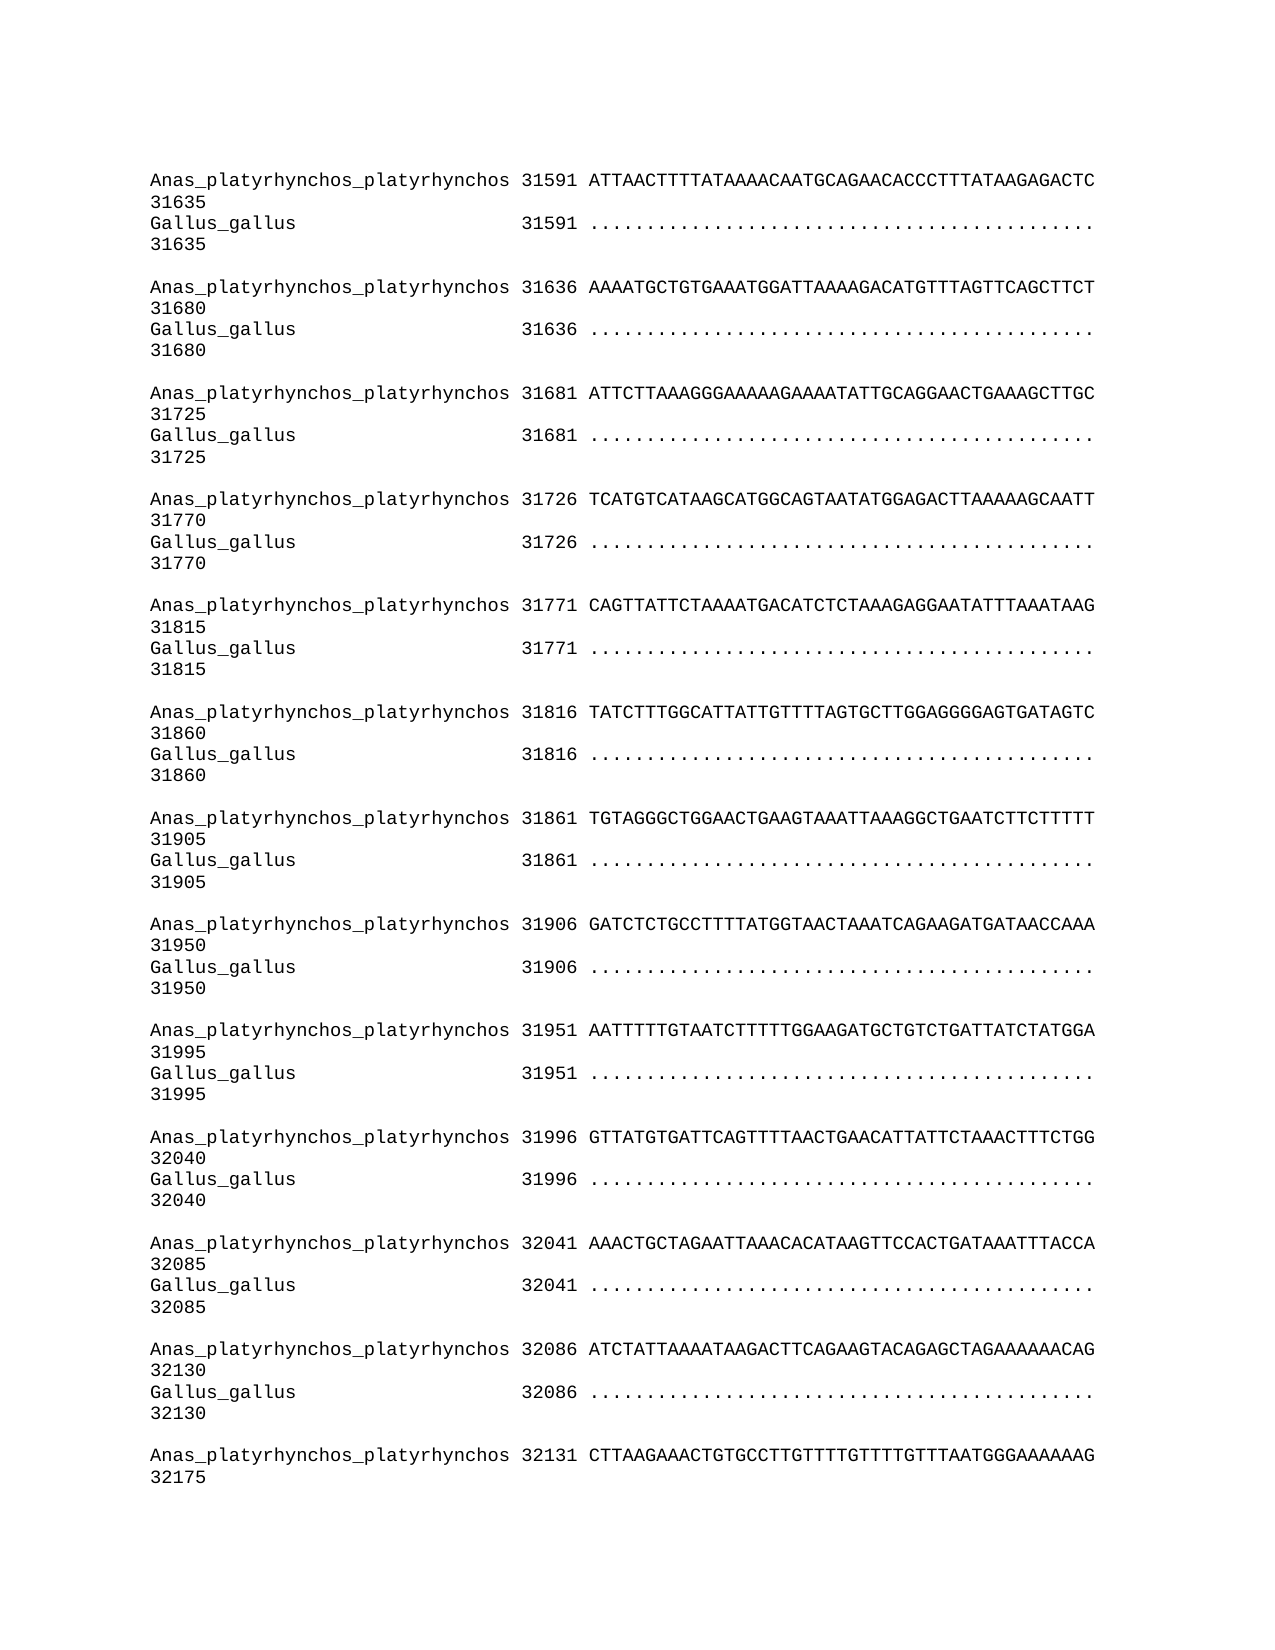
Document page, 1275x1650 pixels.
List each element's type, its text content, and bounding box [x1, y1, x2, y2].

text Gallus_gallus 31861 ............................................. 31905 [150, 851, 1125, 894]
text Gallus_gallus 31816 ............................................. 31860 [150, 745, 1125, 787]
text Anas_platyrhynchos_platyrhynchos 31726 TCATGTCATAAGCATGGCAGTAATATGGAGACTTAAAAAGCAATT 31770 [150, 490, 1125, 532]
text Gallus_gallus 31636 ............................................. 31680 [150, 320, 1125, 362]
text Anas_platyrhynchos_platyrhynchos 31591 ATTAACTTTTATAAAACAATGCAGAACACCCTTTATAAGAGACTC 31635 [150, 171, 1125, 214]
text Gallus_gallus 31906 ............................................. 31950 [150, 957, 1125, 1000]
text Anas_platyrhynchos_platyrhynchos 32131 CTTAAGAAACTGTGCCTTGTTTTGTTTTGTTTAATGGGAAAAAAG 32175 [150, 1446, 1125, 1489]
text Anas_platyrhynchos_platyrhynchos 31636 AAAATGCTGTGAAATGGATTAAAAGACATGTTTAGTTCAGCTTCT 31680 [150, 277, 1125, 320]
text Gallus_gallus 32086 ............................................. 32130 [150, 1382, 1125, 1425]
text Anas_platyrhynchos_platyrhynchos 31906 GATCTCTGCCTTTTATGGTAACTAAATCAGAAGATGATAACCAAA 31950 [150, 915, 1125, 957]
text Gallus_gallus 31996 ............................................. 32040 [150, 1170, 1125, 1212]
text Anas_platyrhynchos_platyrhynchos 31861 TGTAGGGCTGGAACTGAAGTAAATTAAAGGCTGAATCTTCTTTTT 31905 [150, 809, 1125, 851]
text Gallus_gallus 31591 ............................................. 31635 [150, 214, 1125, 256]
text Anas_platyrhynchos_platyrhynchos 32086 ATCTATTAAAATAAGACTTCAGAAGTACAGAGCTAGAAAAAACAG 32130 [150, 1340, 1125, 1382]
text Anas_platyrhynchos_platyrhynchos 31816 TATCTTTGGCATTATTGTTTTAGTGCTTGGAGGGGAGTGATAGTC 31860 [150, 702, 1125, 745]
text Gallus_gallus 31681 ............................................. 31725 [150, 426, 1125, 469]
text Gallus_gallus 31726 ............................................. 31770 [150, 532, 1125, 575]
text Anas_platyrhynchos_platyrhynchos 31951 AATTTTTGTAATCTTTTTGGAAGATGCTGTCTGATTATCTATGGA 31995 [150, 1021, 1125, 1064]
text Anas_platyrhynchos_platyrhynchos 31681 ATTCTTAAAGGGAAAAAGAAAATATTGCAGGAACTGAAAGCTTGC 31725 [150, 384, 1125, 426]
text Gallus_gallus 31951 ............................................. 31995 [150, 1064, 1125, 1106]
text Gallus_gallus 32041 ............................................. 32085 [150, 1276, 1125, 1319]
text Anas_platyrhynchos_platyrhynchos 31771 CAGTTATTCTAAAATGACATCTCTAAAGAGGAATATTTAAATAAG 31815 [150, 596, 1125, 639]
text Anas_platyrhynchos_platyrhynchos 31996 GTTATGTGATTCAGTTTTAACTGAACATTATTCTAAACTTTCTGG 32040 [150, 1127, 1125, 1170]
text Anas_platyrhynchos_platyrhynchos 32041 AAACTGCTAGAATTAAACACATAAGTTCCACTGATAAATTTACCA 32085 [150, 1234, 1125, 1276]
text Gallus_gallus 31771 ............................................. 31815 [150, 639, 1125, 681]
